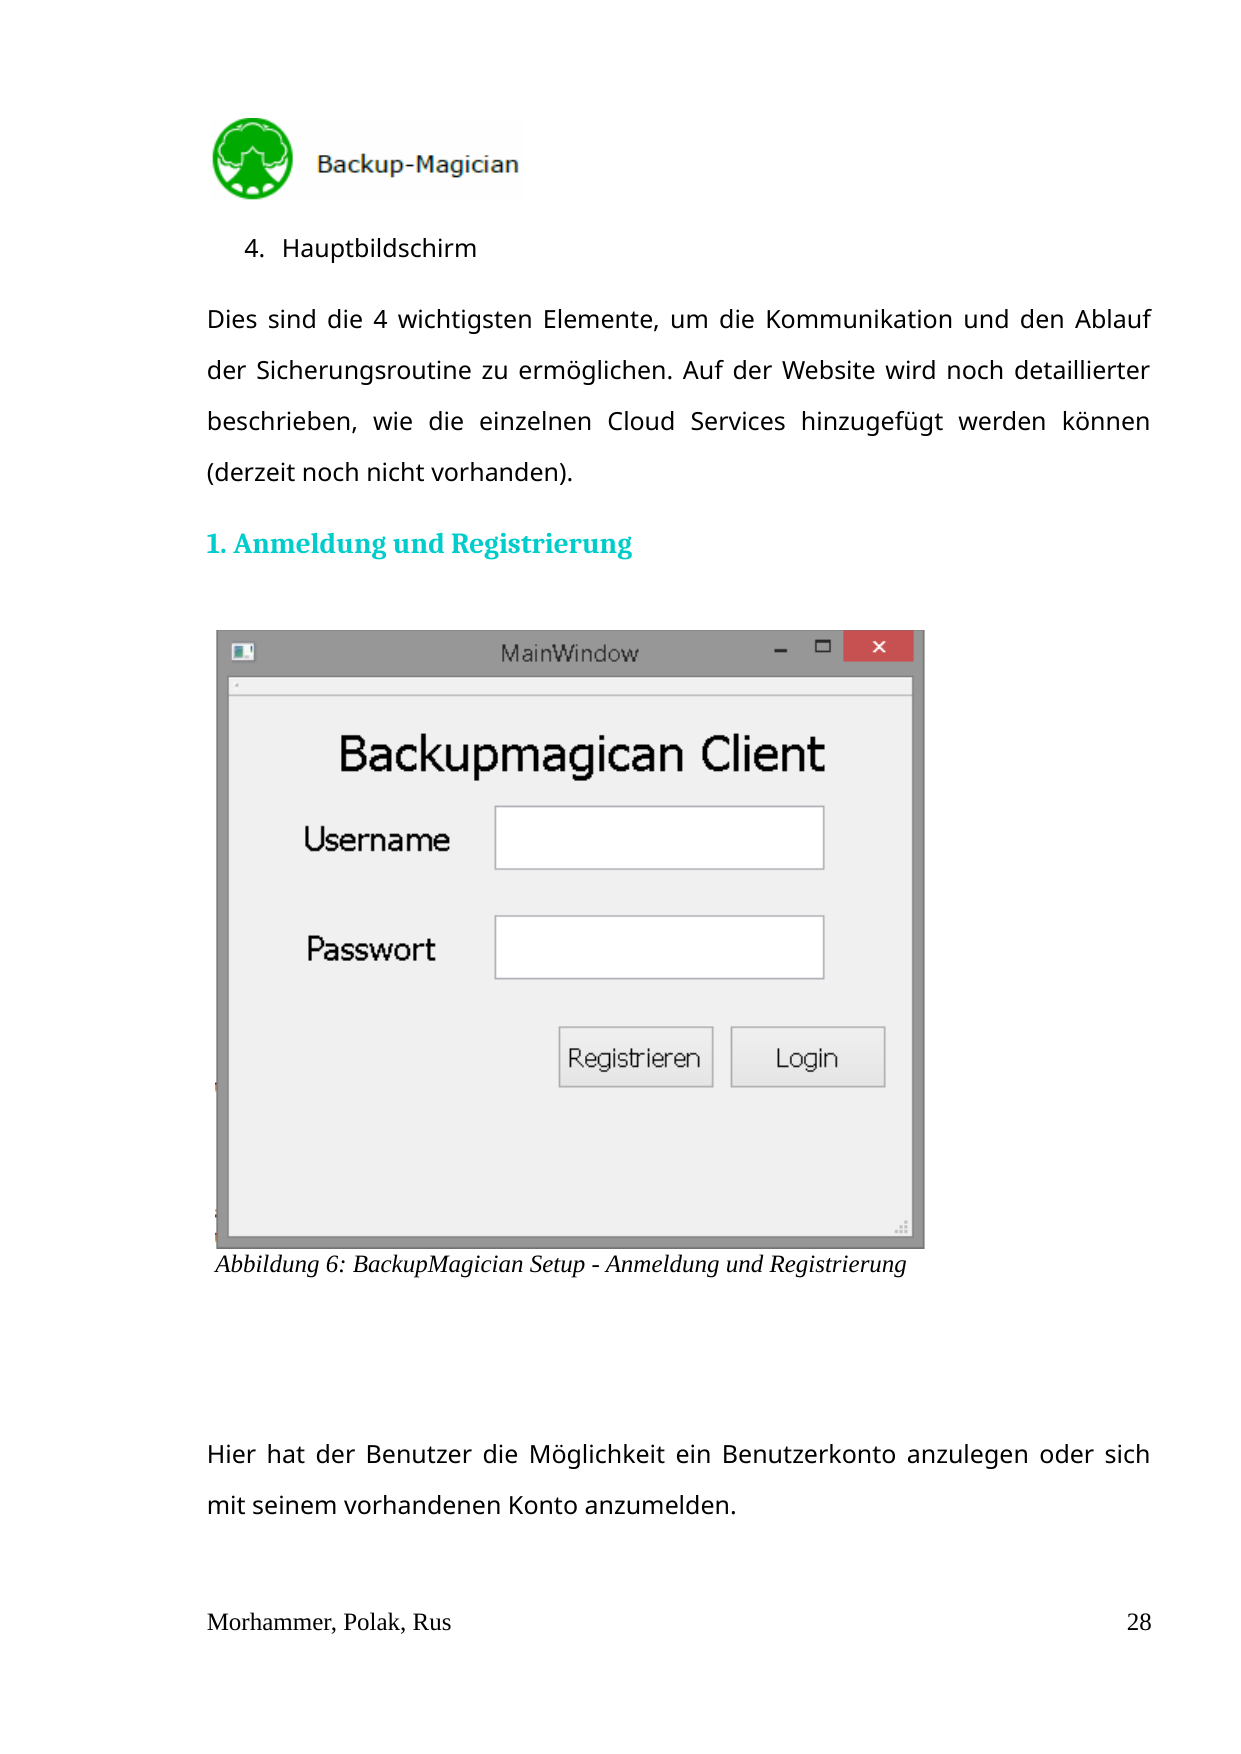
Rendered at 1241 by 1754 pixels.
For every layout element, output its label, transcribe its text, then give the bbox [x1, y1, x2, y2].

text Dies sind die 4 wichtigsten Elemente, um die Kommunikation und den Ablauf der Sicherungsroutine zu ermöglichen. Auf der Website wird noch detaillierter beschrieben, wie die einzelnen Cloud Services hinzugefügt werden können (derzeit noch nicht vorhanden). [207, 302, 1152, 489]
text 1. Anmeldung und Registrierung [207, 527, 1152, 560]
text Abbildung 6: BackupMagician Setup - Anmeldung und Registrierung [215, 1249, 928, 1277]
picture [215, 630, 928, 1249]
list Hauptbildschirm [244, 230, 1152, 264]
text Hier hat der Benutzer die Möglichkeit ein Benutzerkonto anzulegen oder sich mit seinem vorhandenen Konto anzumelden. [207, 1437, 1152, 1522]
picture [210, 118, 523, 201]
